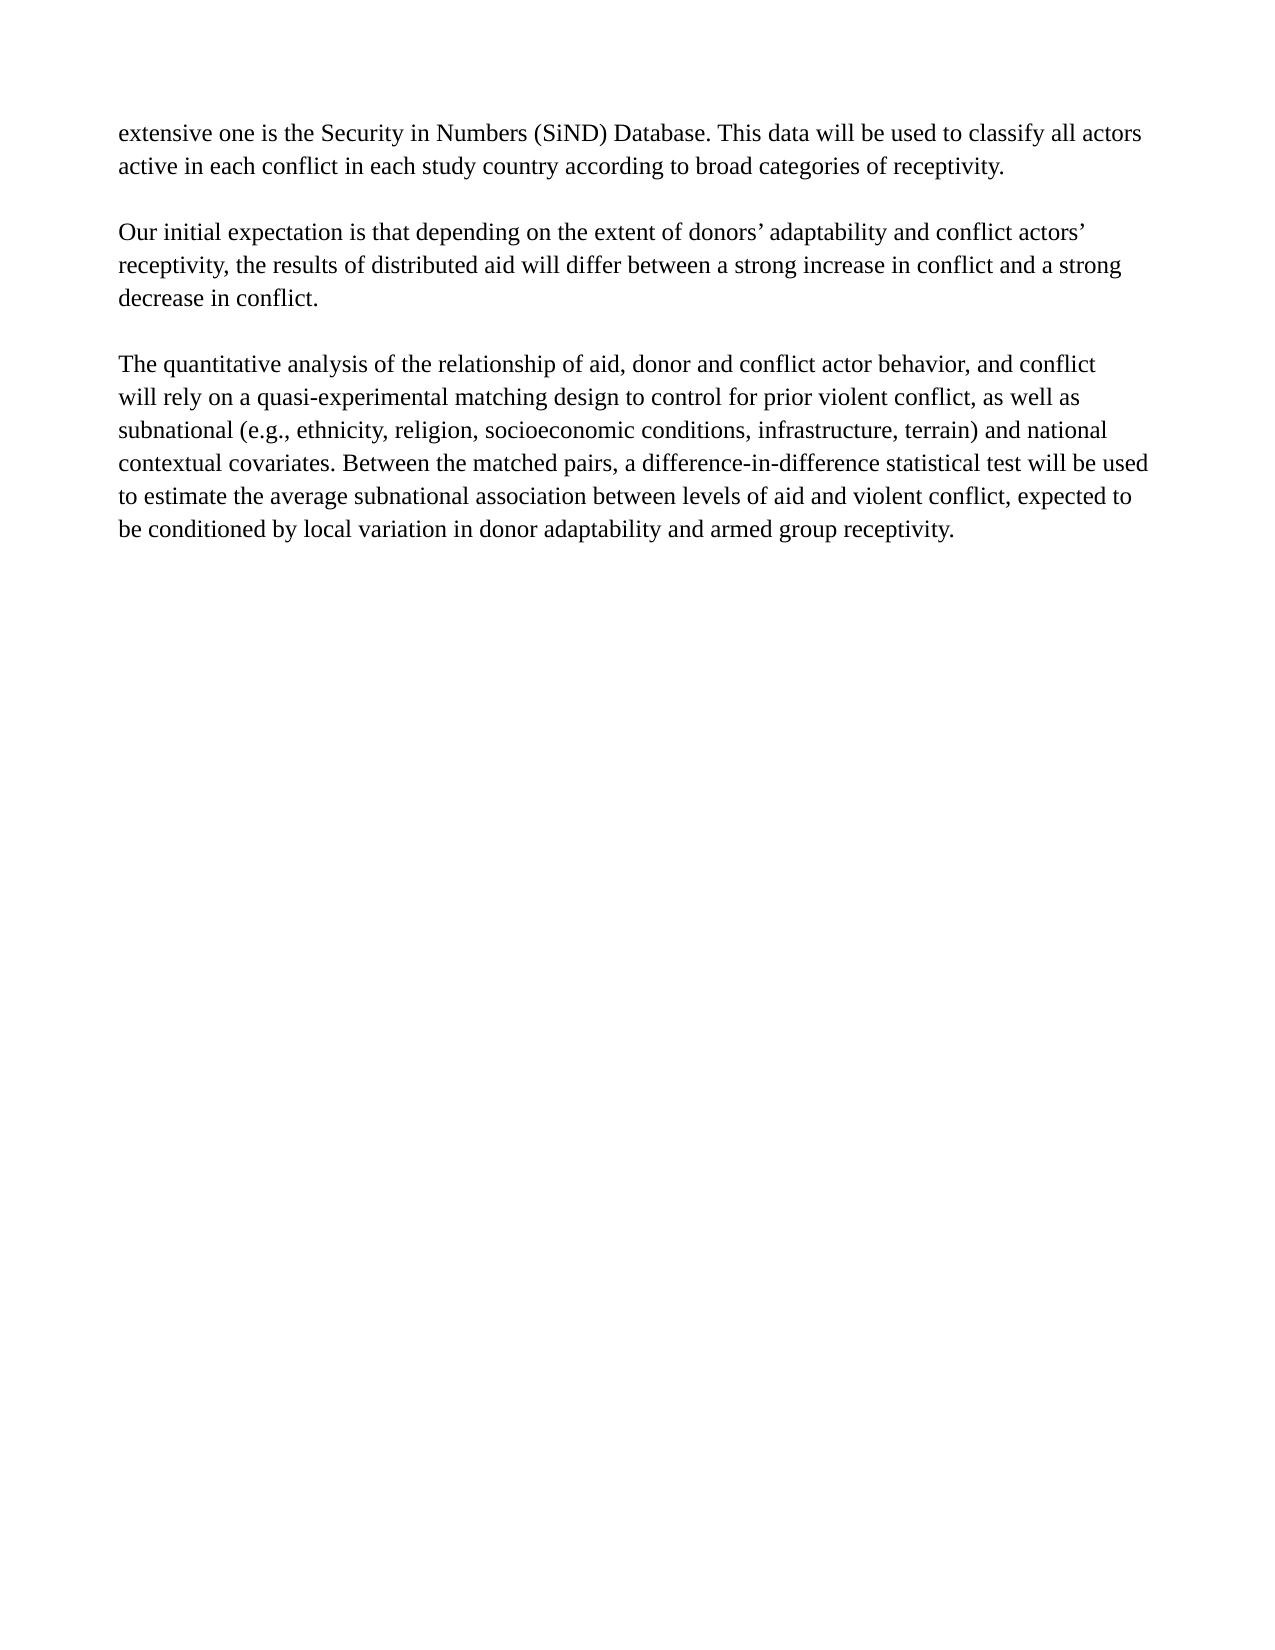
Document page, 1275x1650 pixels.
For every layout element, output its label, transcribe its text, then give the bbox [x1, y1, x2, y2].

text Our initial expectation is that depending on the extent of donors’ adaptability and conflict actors’ receptivity, the results of distributed aid will differ between a strong increase in conflict and a strong decrease in conflict. [118, 217, 1157, 312]
text The quantitative analysis of the relationship of aid, donor and conflict actor behavior, and conflict will rely on a quasi-experimental matching design to control for prior violent conflict, as well as subnational (e.g., ethnicity, religion, socioeconomic conditions, infrastructure, terrain) and national contextual covariates. Between the matched pairs, a difference-in-difference statistical test will be used to estimate the average subnational association between levels of aid and violent conflict, expected to be conditioned by local variation in donor adaptability and armed group receptivity. [118, 349, 1157, 609]
text extensive one is the Security in Numbers (SiND) Database. This data will be used to classify all actors active in each conflict in each study country according to broad categories of receptivity. [118, 118, 1157, 180]
